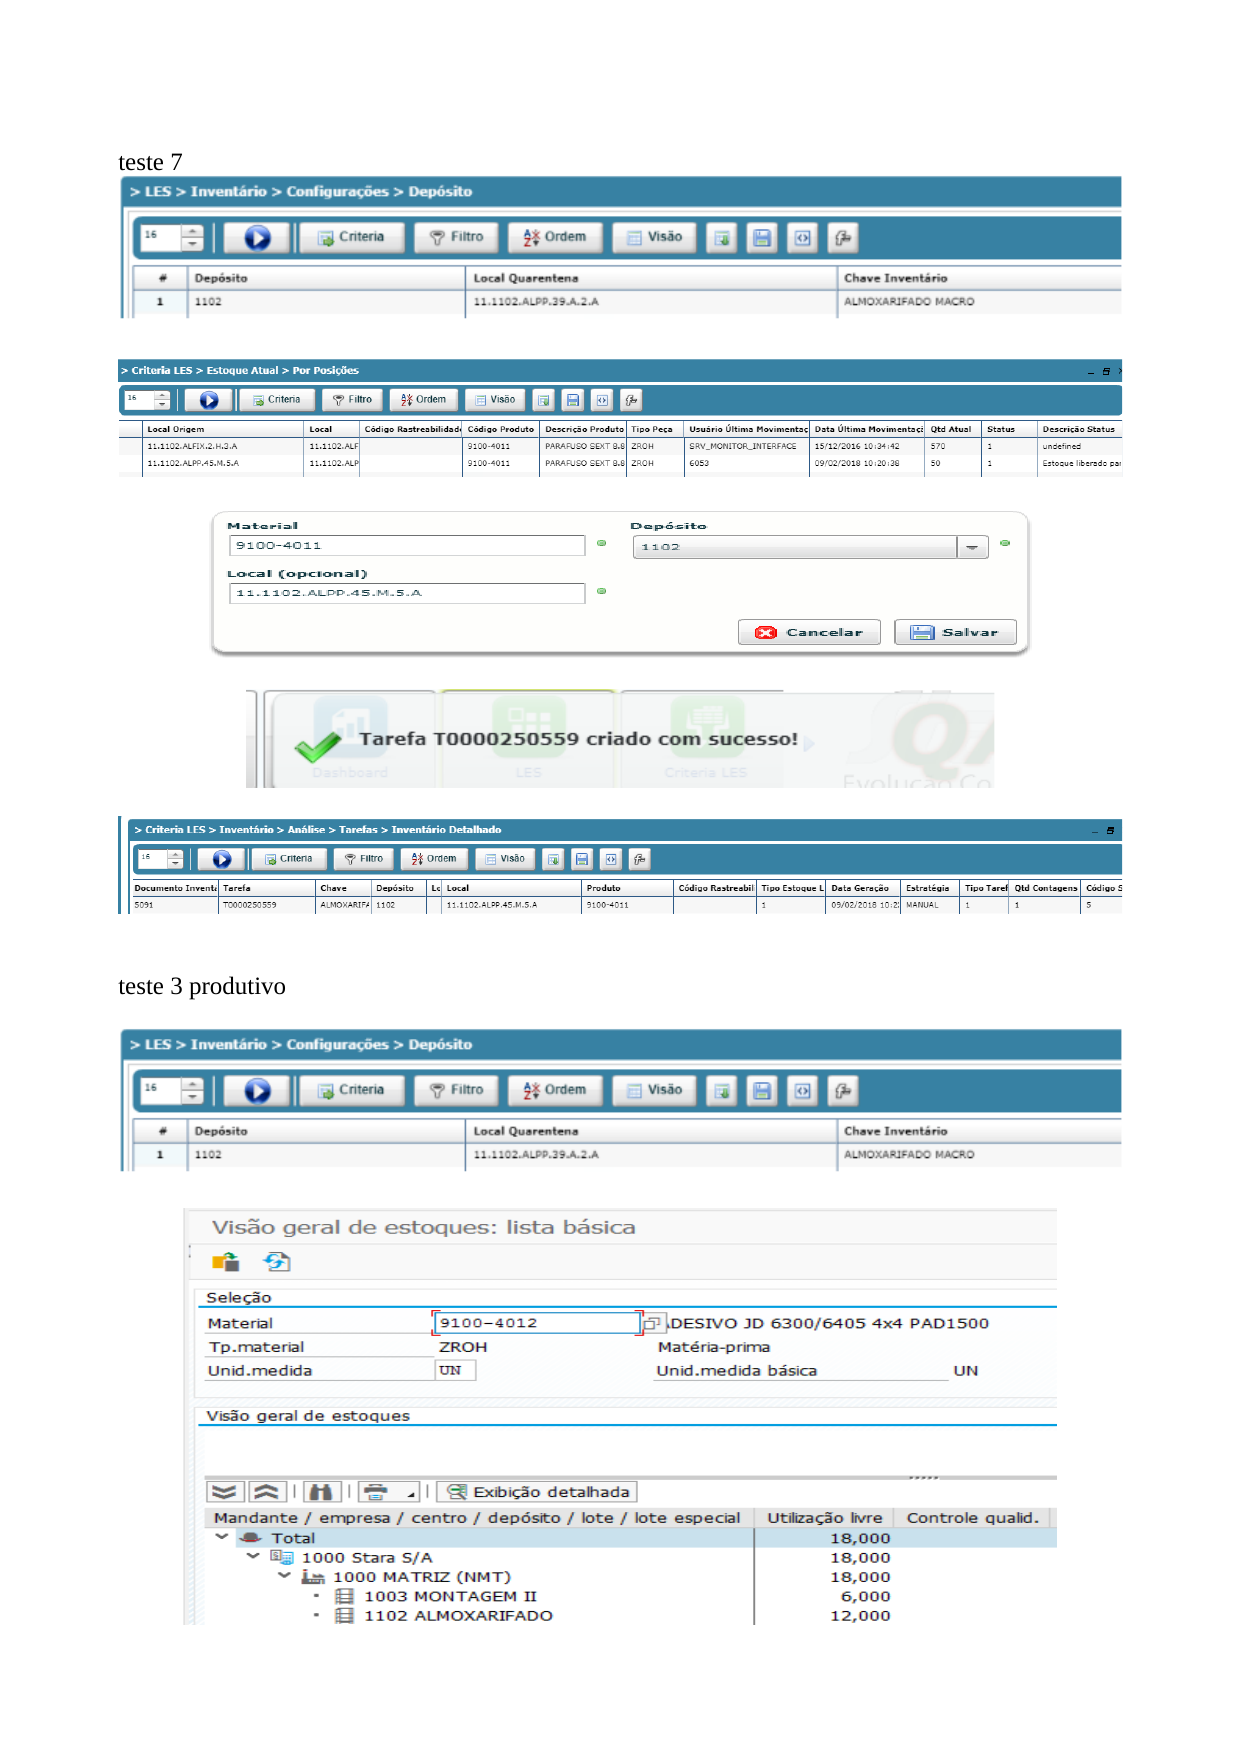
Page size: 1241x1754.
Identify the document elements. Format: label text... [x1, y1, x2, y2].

picture [246, 689, 995, 788]
picture [118, 1028, 1123, 1180]
picture [118, 175, 1123, 327]
picture [118, 355, 1123, 477]
picture [118, 816, 1123, 914]
picture [197, 505, 1043, 661]
text teste 7 [118, 147, 1122, 175]
picture [183, 1208, 1057, 1625]
text teste 3 produtivo [118, 971, 1122, 1000]
